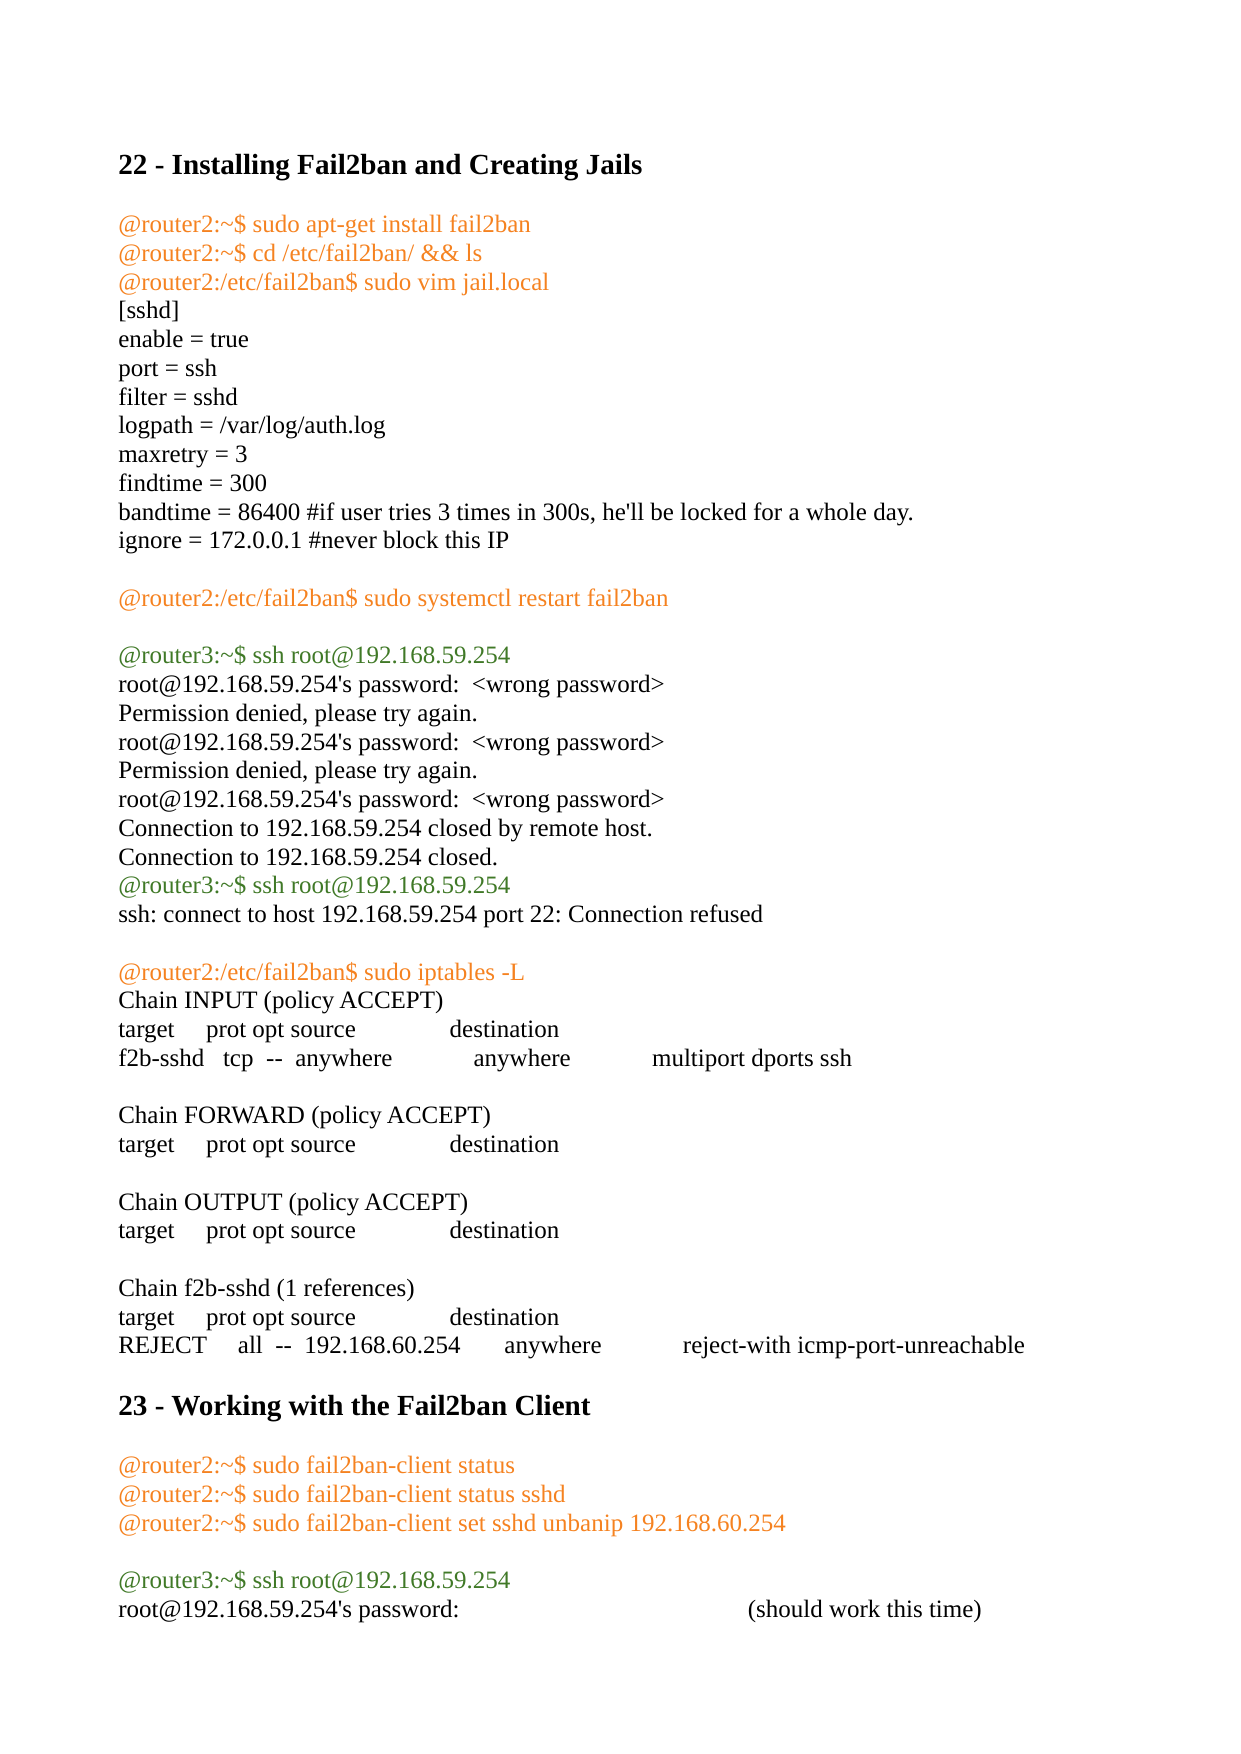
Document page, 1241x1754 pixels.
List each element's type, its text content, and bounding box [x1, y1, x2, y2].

text Chain f2b-sshd (1 references) [118, 1273, 1122, 1302]
text ignore = 172.0.0.1 #never block this IP [118, 525, 1122, 554]
text target prot opt source destination [118, 1215, 1122, 1244]
text @router2:/etc/fail2ban$ sudo vim jail.local [118, 267, 1122, 295]
text Chain FORWARD (policy ACCEPT) [118, 1100, 1122, 1129]
text f2b-sshd tcp -- anywhere anywhere multiport dports ssh [118, 1043, 1122, 1072]
text filter = sshd [118, 382, 1122, 410]
text @router2:~$ cd /etc/fail2ban/ && ls [118, 238, 1122, 267]
text @router2:/etc/fail2ban$ sudo systemctl restart fail2ban [118, 583, 1122, 612]
text @router2:~$ sudo fail2ban-client status sshd [118, 1479, 1122, 1508]
text root@192.168.59.254's password: <wrong password> [118, 727, 1122, 755]
text enable = true [118, 324, 1122, 353]
text target prot opt source destination [118, 1014, 1122, 1043]
text Chain OUTPUT (policy ACCEPT) [118, 1187, 1122, 1215]
text target prot opt source destination [118, 1302, 1122, 1330]
text root@192.168.59.254's password: <wrong password> [118, 784, 1122, 813]
text @router2:~$ sudo fail2ban-client set sshd unbanip 192.168.60.254 [118, 1508, 1122, 1536]
text ssh: connect to host 192.168.59.254 port 22: Connection refused [118, 899, 1122, 928]
text root@192.168.59.254's password: (should work this time) [118, 1594, 1122, 1623]
text @router2:/etc/fail2ban$ sudo iptables -L [118, 957, 1122, 985]
text @router2:~$ sudo fail2ban-client status [118, 1450, 1122, 1479]
text findtime = 300 [118, 468, 1122, 497]
text Permission denied, please try again. [118, 755, 1122, 784]
text maxretry = 3 [118, 439, 1122, 468]
text root@192.168.59.254's password: <wrong password> [118, 669, 1122, 698]
text REJECT all -- 192.168.60.254 anywhere reject-with icmp-port-unreachable [118, 1330, 1122, 1359]
text bandtime = 86400 #if user tries 3 times in 300s, he'll be locked for a whole day. [118, 497, 1122, 525]
text @router2:~$ sudo apt-get install fail2ban [118, 209, 1122, 238]
text [sshd] [118, 295, 1122, 324]
text Connection to 192.168.59.254 closed by remote host. [118, 813, 1122, 842]
text @router3:~$ ssh root@192.168.59.254 [118, 870, 1122, 899]
text @router3:~$ ssh root@192.168.59.254 [118, 640, 1122, 669]
text target prot opt source destination [118, 1129, 1122, 1158]
text 23 - Working with the Fail2ban Client [118, 1388, 1122, 1421]
text logpath = /var/log/auth.log [118, 410, 1122, 439]
text Connection to 192.168.59.254 closed. [118, 842, 1122, 870]
text @router3:~$ ssh root@192.168.59.254 [118, 1565, 1122, 1594]
text Chain INPUT (policy ACCEPT) [118, 985, 1122, 1014]
text port = ssh [118, 353, 1122, 382]
text Permission denied, please try again. [118, 698, 1122, 727]
text 22 - Installing Fail2ban and Creating Jails [118, 147, 1122, 180]
